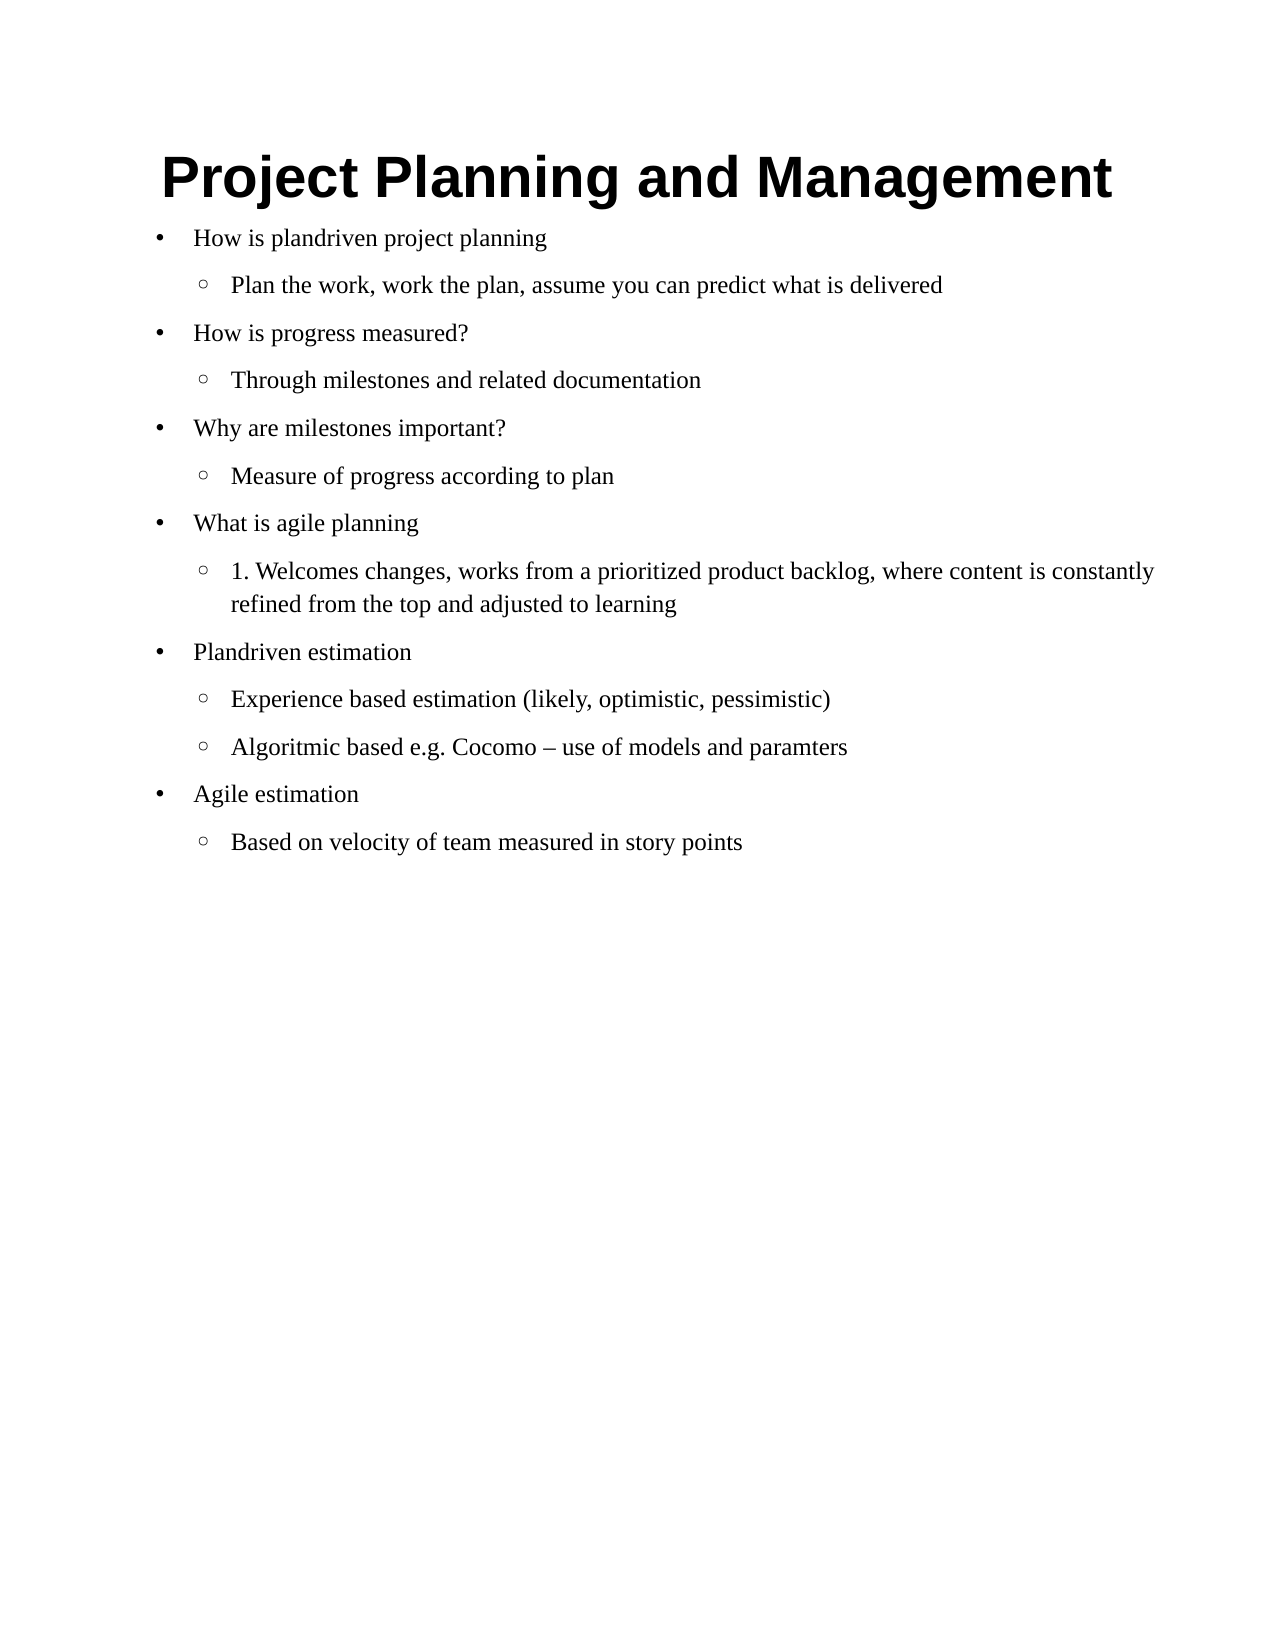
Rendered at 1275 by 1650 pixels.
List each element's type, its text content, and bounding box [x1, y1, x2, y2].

list 1. Welcomes changes, works from a prioritized product backlog, where content is constantly refined from the top and adjusted to learning [193, 556, 1157, 618]
list How is plandriven project planning [156, 223, 1157, 251]
list Based on velocity of team measured in story points [193, 827, 1157, 856]
list Plan the work, work the plan, assume you can predict what is delivered [193, 270, 1157, 299]
list What is agile planning [156, 508, 1157, 537]
list Agile estimation [156, 779, 1157, 808]
list Measure of progress according to plan [193, 461, 1157, 489]
list Why are milestones important? [156, 413, 1157, 442]
list How is progress measured? [156, 318, 1157, 347]
list Through milestones and related documentation [193, 366, 1157, 394]
list Plandriven estimation [156, 637, 1157, 665]
list Algoritmic based e.g. Cocomo – use of models and paramters [193, 732, 1157, 761]
title Project Planning and Management [118, 143, 1157, 210]
list Experience based estimation (likely, optimistic, pessimistic) [193, 684, 1157, 713]
